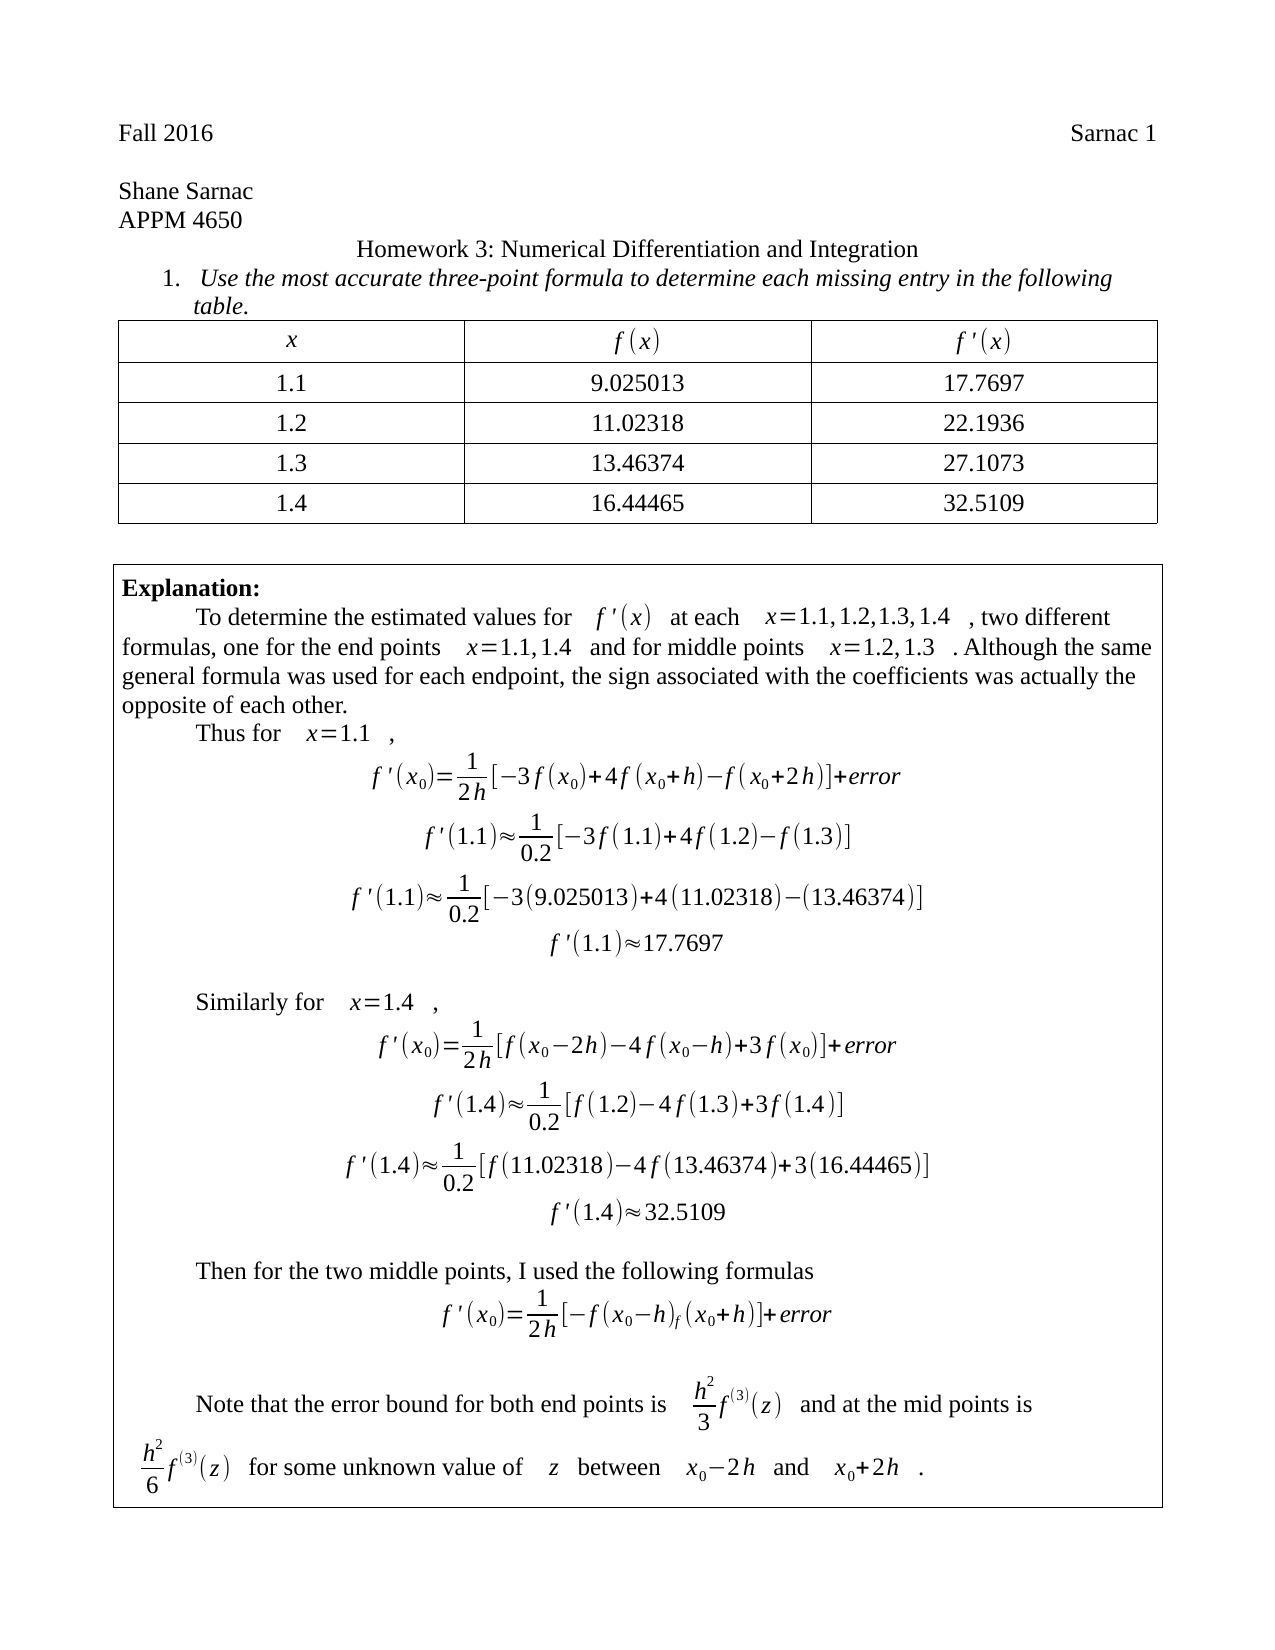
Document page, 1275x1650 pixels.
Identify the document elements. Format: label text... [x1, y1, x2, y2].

text APPM 4650 [118, 205, 1157, 234]
table_cell 17.7697 [812, 363, 1157, 402]
text To determine the estimated values for at each , two different formulas, one for the end points and for middle points . Although the same general formula was used for each endpoint, the sign associated with the coefficients was actually the opposite of each other. [122, 602, 1153, 718]
text Thus for , [122, 718, 1153, 747]
table_header [119, 321, 464, 362]
text Homework 3: Numerical Differentiation and Integration [118, 234, 1157, 263]
text Similarly for , [122, 987, 1153, 1016]
table_cell 1.4 [119, 484, 464, 523]
table_cell 11.02318 [465, 403, 811, 442]
table_header [812, 321, 1157, 362]
text Then for the two middle points, I used the following formulas [122, 1256, 1153, 1284]
table_cell 32.5109 [812, 484, 1157, 523]
table_cell 1.1 [119, 363, 464, 402]
table_cell 22.1936 [812, 403, 1157, 442]
table_cell 1.3 [119, 444, 464, 483]
text Explanation: [122, 573, 1153, 602]
list Use the most accurate three-point formula to determine each missing entry in the following table. [156, 263, 1157, 320]
table_cell 16.44465 [465, 484, 811, 523]
text Shane Sarnac [118, 176, 1157, 205]
text Note that the error bound for both end points is and at the mid points is for some unknown value of between and . [122, 1372, 1153, 1498]
table_header [465, 321, 811, 362]
table_cell 13.46374 [465, 444, 811, 483]
table_cell 27.1073 [812, 444, 1157, 483]
table_cell 9.025013 [465, 363, 811, 402]
table_cell 1.2 [119, 403, 464, 442]
